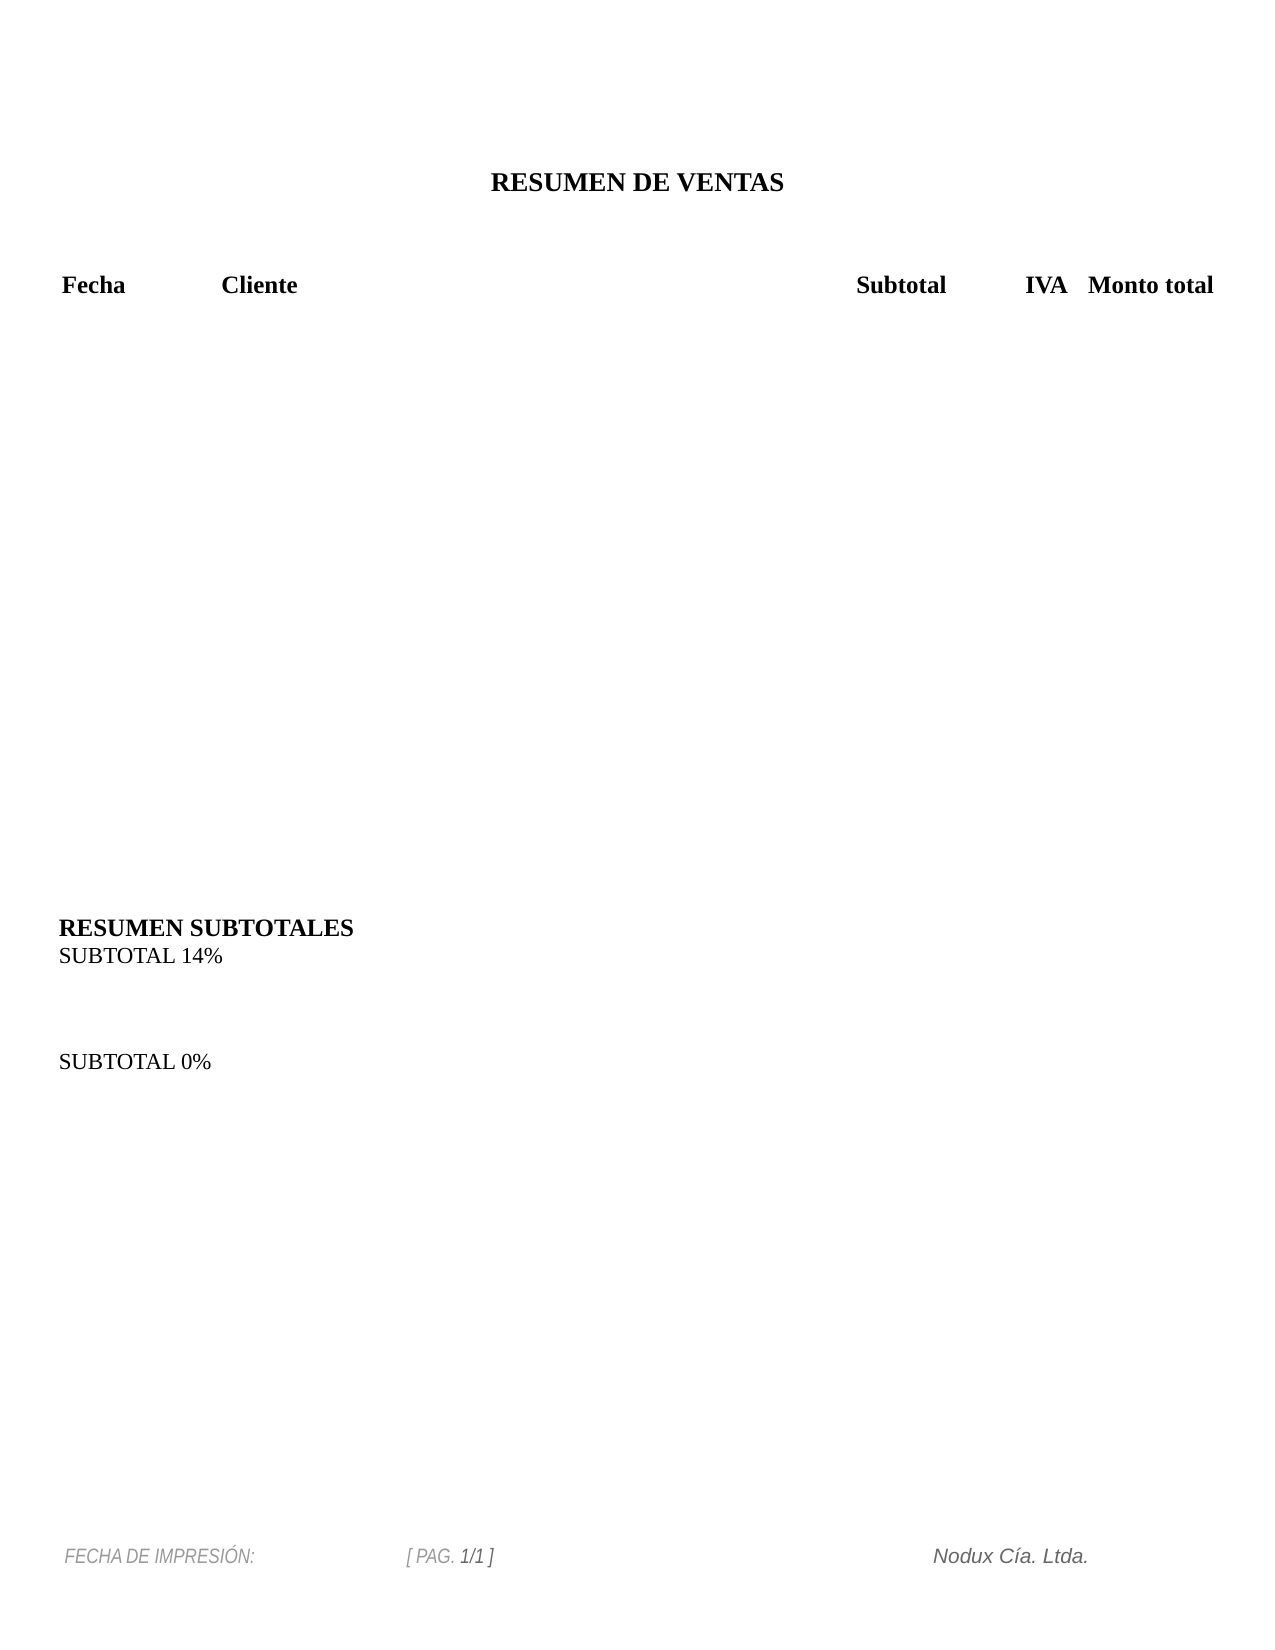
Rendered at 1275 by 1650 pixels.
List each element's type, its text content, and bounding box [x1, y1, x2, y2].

text <fecha> [58, 210, 1216, 241]
table_cell [59, 655, 218, 885]
table_cell <sale.sale_date> [59, 388, 218, 618]
table_cell <sale.party.name> [218, 388, 753, 618]
table_cell SUBTOTAL 0% [59, 1048, 377, 1153]
table_cell [1071, 302, 1217, 388]
table_cell <formatLang(total_ventas, company.party.lang, currency=company.currency)> [1071, 655, 1217, 885]
table_header Cliente [218, 267, 753, 302]
table_cell [218, 655, 753, 885]
table_cell <formatLang(subtotal0, company.party.lang, currency=company.currency)> [377, 1048, 630, 1153]
table_cell <formatLang(total_iva, company.party.lang, currency=company.currency)> [949, 655, 1071, 885]
table_cell <formatLang(sale.untaxed_amount, sale.party.lang, currency=sale.currency)> [753, 388, 949, 618]
table_cell [218, 302, 753, 388]
table_cell <for each="sale in sales"> [59, 302, 218, 388]
table_cell [1071, 618, 1217, 655]
table_header Fecha [59, 267, 218, 302]
table_cell [753, 302, 949, 388]
table_header IVA [949, 267, 1071, 302]
table_cell <formatLang(sale.tax_amount, sale.party.lang, currency=sale.currency)> [949, 388, 1071, 618]
table_cell <formatLang(sale.total_amount, sale.party.lang, currency=sale.currency)> [1071, 388, 1217, 618]
table_cell </for> [59, 618, 218, 655]
text RESUMEN SUBTOTALES [58, 913, 1216, 942]
table_cell <formatLang(subtotal_total, company.party.lang, currency=company.currency)> [753, 655, 949, 885]
subtitle <company.party.name> [58, 135, 1216, 166]
table_cell [218, 618, 753, 655]
text RESUMEN DE VENTAS [58, 166, 1216, 197]
table_cell [949, 302, 1071, 388]
table_header <formatLang(subtotal14, company.party.lang, currency=company.currency)> [377, 942, 630, 1048]
table_cell [949, 618, 1071, 655]
table_cell [753, 618, 949, 655]
table_header SUBTOTAL 14% [59, 942, 377, 1048]
table_header Monto total [1071, 267, 1217, 302]
table_header Subtotal [753, 267, 949, 302]
